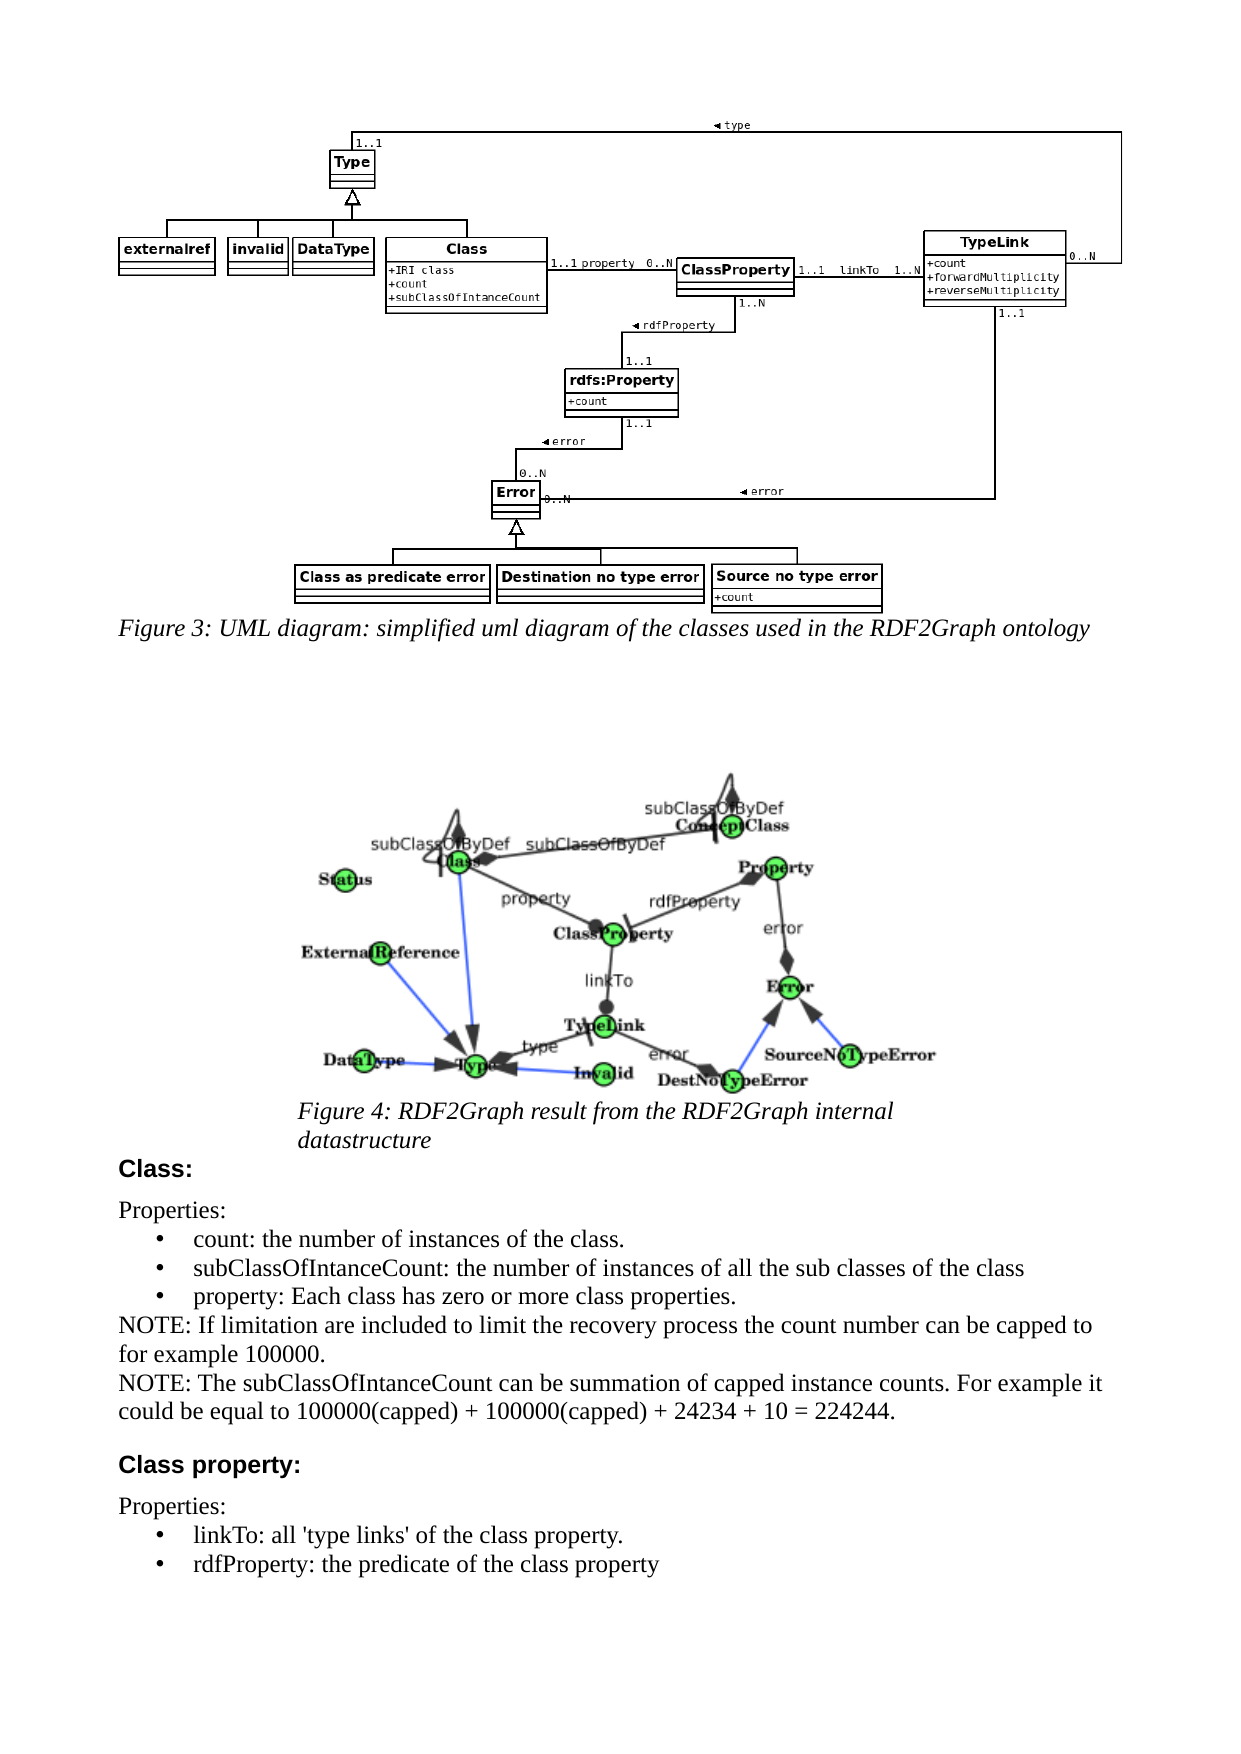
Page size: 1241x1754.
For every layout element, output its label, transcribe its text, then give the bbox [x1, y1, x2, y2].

text Properties: [118, 1491, 1122, 1520]
picture [118, 118, 1123, 614]
subtitle Class: [118, 782, 1122, 1183]
list subClassOfIntanceCount: the number of instances of all the sub classes of the class [156, 1253, 1122, 1281]
list count: the number of instances of the class. [156, 1224, 1122, 1253]
list rdfProperty: the predicate of the class property [156, 1549, 1122, 1578]
list linkTo: all 'type links' of the class property. [156, 1520, 1122, 1549]
subtitle Class property: [118, 1450, 1122, 1479]
subtitle [297, 757, 943, 769]
picture [297, 769, 943, 1097]
text NOTE: The subClassOfIntanceCount can be summation of capped instance counts. For example it could be equal to 100000(capped) + 100000(capped) + 24234 + 10 = 224244. [118, 1368, 1122, 1425]
text NOTE: If limitation are included to limit the recovery process the count number can be capped to for example 100000. [118, 1310, 1122, 1368]
text Figure 3: UML diagram: simplified uml diagram of the classes used in the RDF2Graph ontology [118, 614, 1122, 642]
text Figure 4: RDF2Graph result from the RDF2Graph internal datastructure [297, 1097, 943, 1154]
list property: Each class has zero or more class properties. [156, 1281, 1122, 1310]
text Properties: [118, 1195, 1122, 1224]
